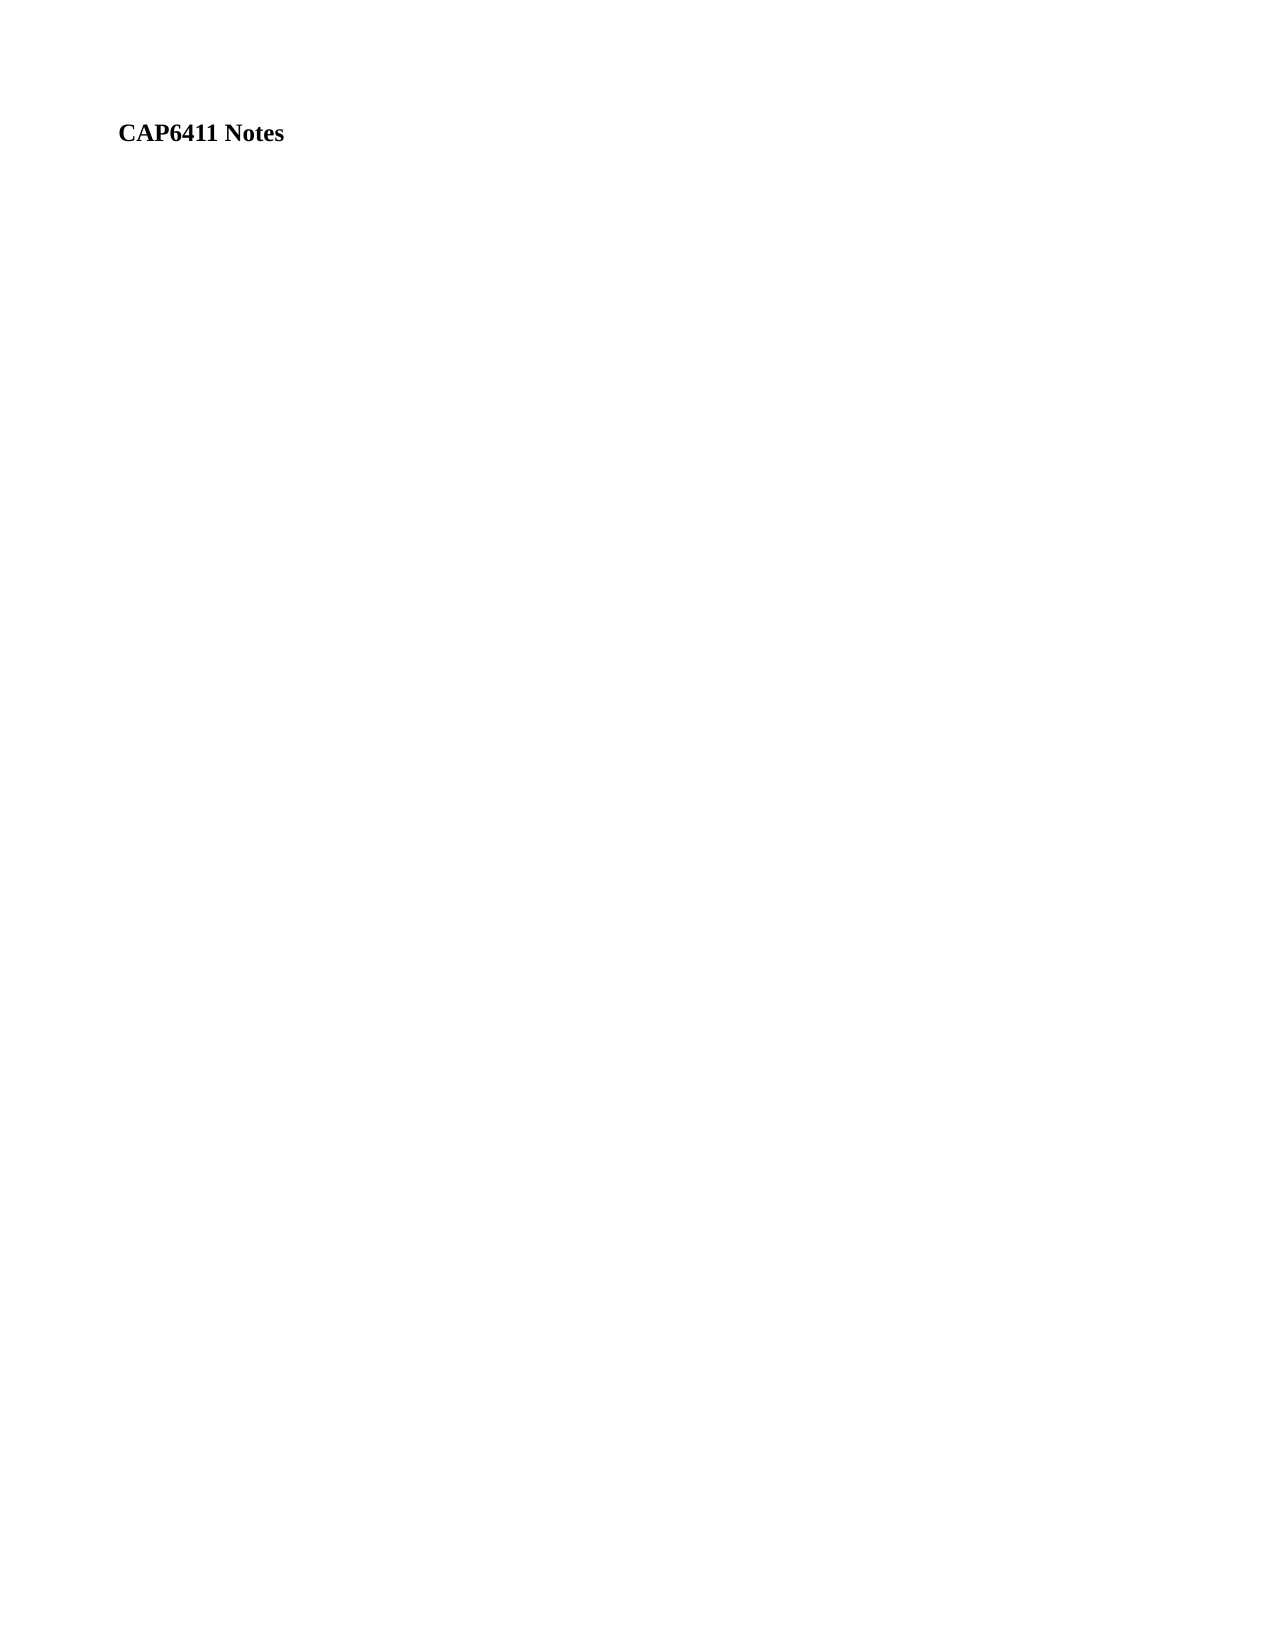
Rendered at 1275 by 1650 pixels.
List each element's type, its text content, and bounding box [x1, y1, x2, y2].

text CAP6411 Notes [118, 118, 1157, 147]
